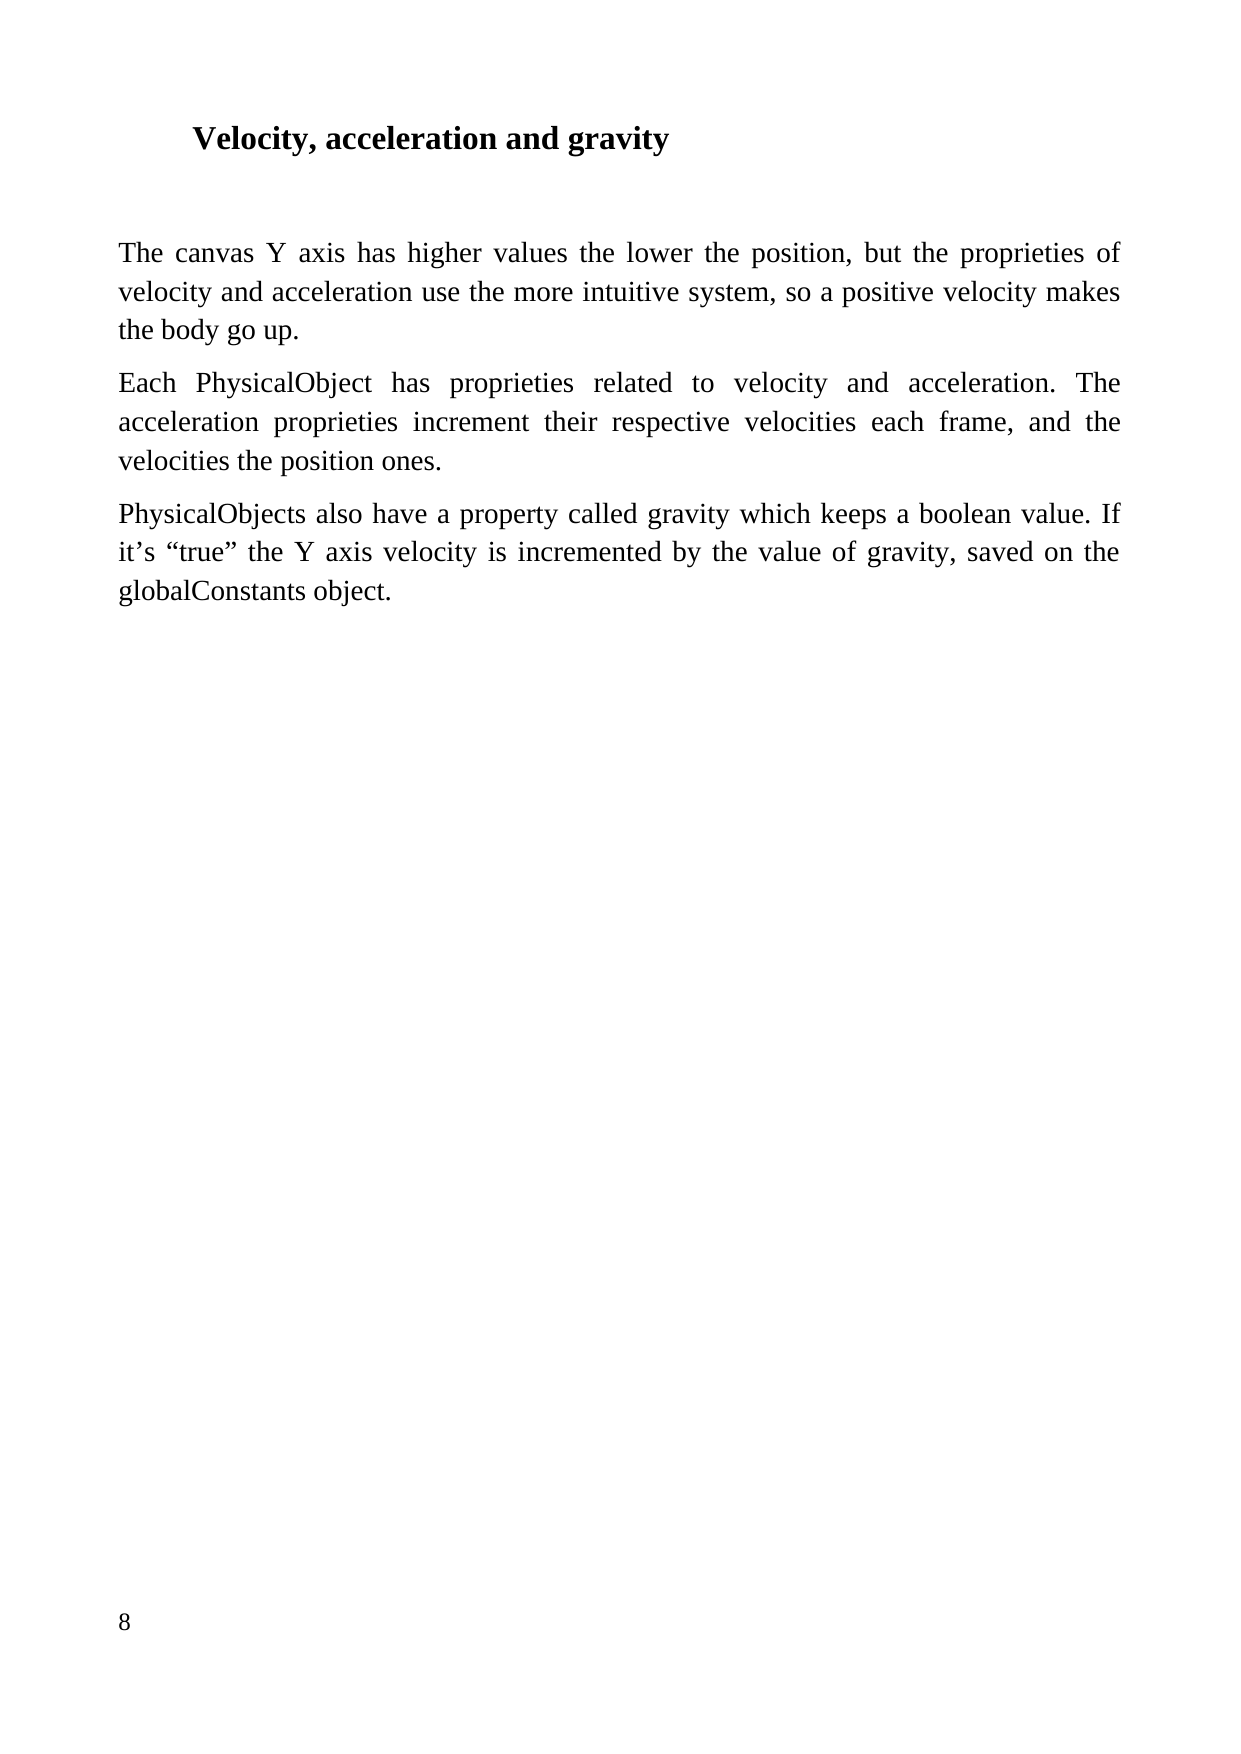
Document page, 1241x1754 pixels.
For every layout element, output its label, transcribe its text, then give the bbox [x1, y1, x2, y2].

text Velocity, acceleration and gravity [118, 118, 1122, 156]
text The canvas Y axis has higher values the lower the position, but the proprieties of velocity and acceleration use the more intuitive system, so a positive velocity makes the body go up. [118, 235, 1122, 346]
text PhysicalObjects also have a property called gravity which keeps a boolean value. If it’s “true” the Y axis velocity is incremented by the value of gravity, saved on the globalConstants object. [118, 496, 1122, 606]
text Each PhysicalObject has proprieties related to velocity and acceleration. The acceleration proprieties increment their respective velocities each frame, and the velocities the position ones. [118, 366, 1122, 476]
